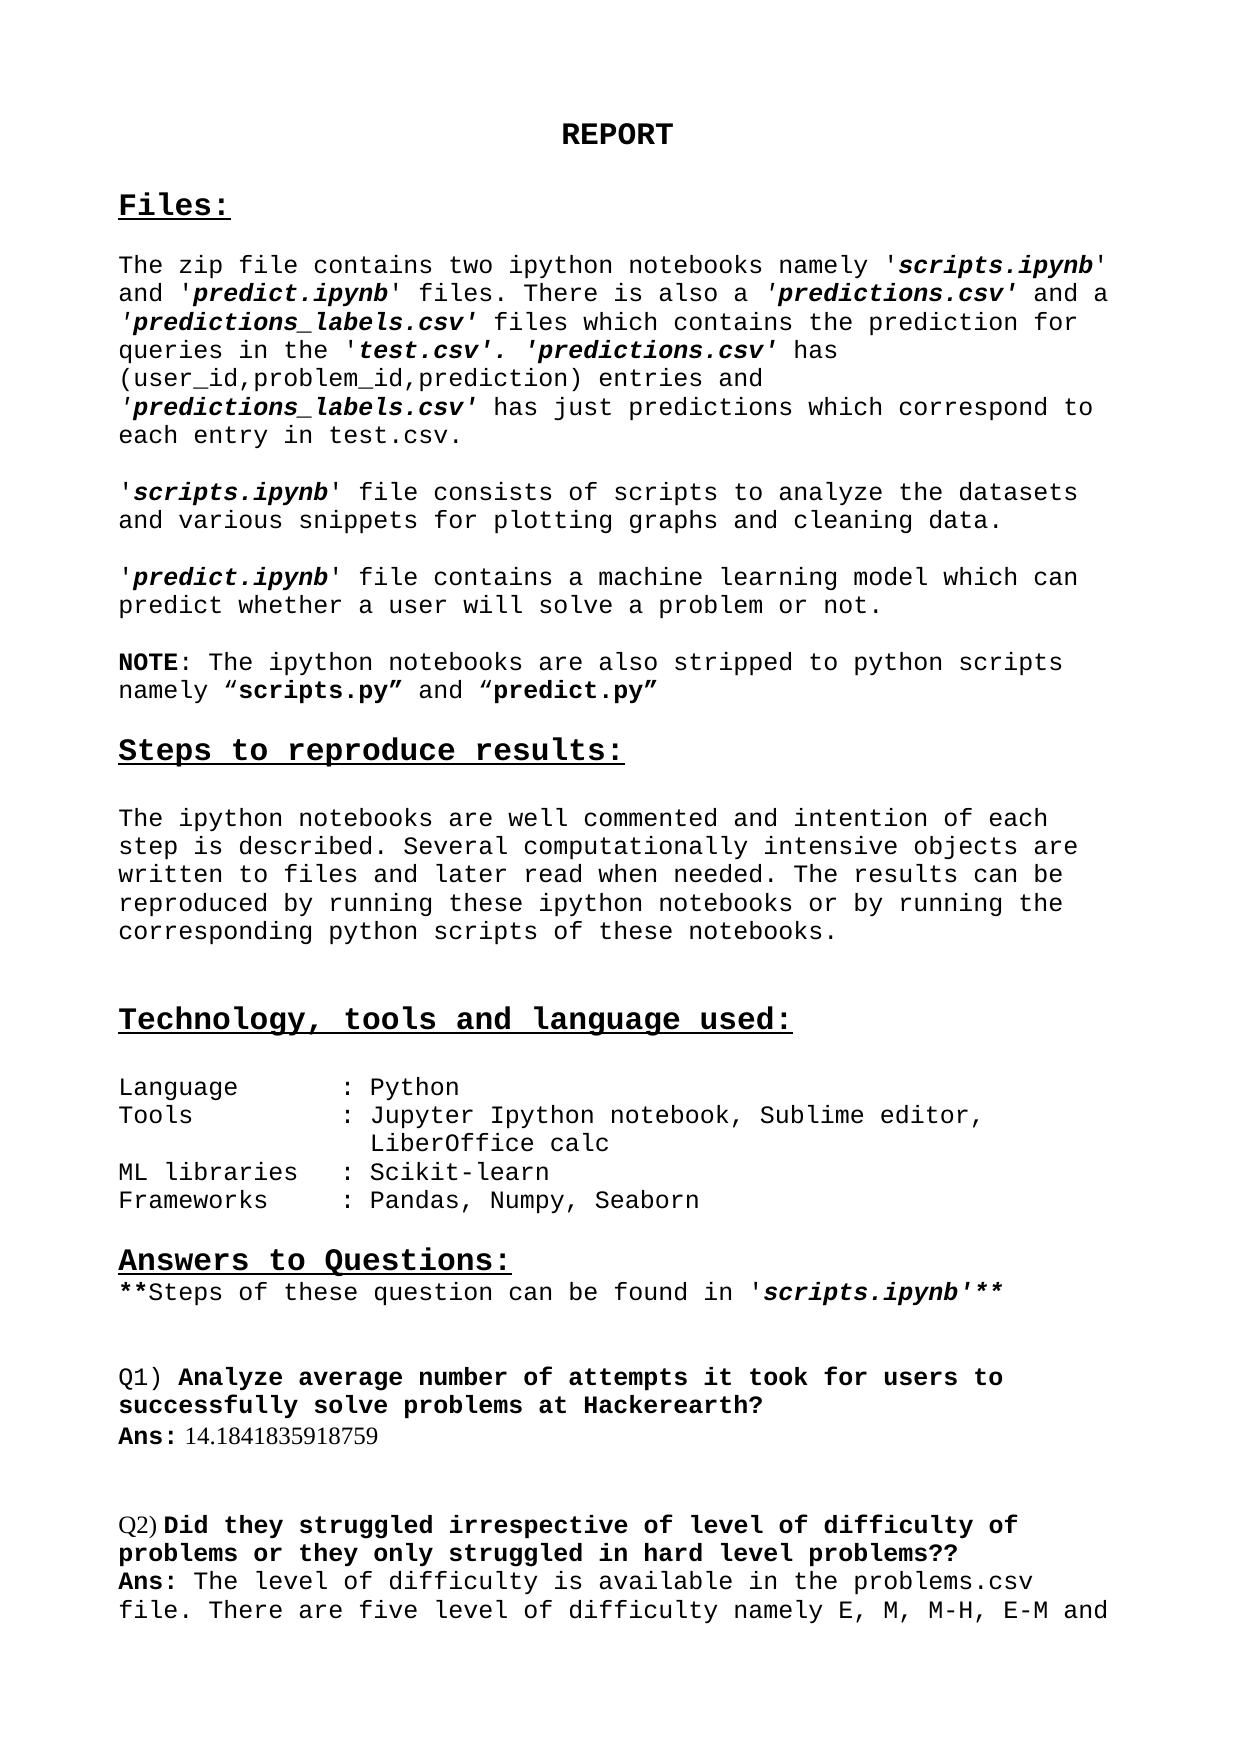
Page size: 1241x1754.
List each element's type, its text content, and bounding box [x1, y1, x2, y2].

text Tools : Jupyter Ipython notebook, Sublime editor, LiberOffice calc [118, 1103, 1122, 1159]
text 'scripts.ipynb' file consists of scripts to analyze the datasets and various snippets for plotting graphs and cleaning data. [118, 479, 1122, 536]
text Answers to Questions: [118, 1244, 1122, 1280]
text NOTE: The ipython notebooks are also stripped to python scripts namely “scripts.py” and “predict.py” [118, 649, 1122, 706]
text Ans: The level of difficulty is available in the problems.csv file. There are five level of difficulty namely E, M, M-H, E-M and [118, 1569, 1122, 1626]
text Steps to reproduce results: [118, 734, 1122, 770]
text Technology, tools and language used: [118, 1003, 1122, 1039]
text The ipython notebooks are well commented and intention of each step is described. Several computationally intensive objects are written to files and later read when needed. The results can be reproduced by running these ipython notebooks or by running the corresponding python scripts of these notebooks. [118, 805, 1122, 947]
text Frameworks : Pandas, Numpy, Seaborn [118, 1188, 1122, 1216]
text Q2) Did they struggled irrespective of level of difficulty of problems or they only struggled in hard level problems?? [118, 1510, 1122, 1569]
text Ans: 14.1841835918759 [118, 1421, 1122, 1452]
text **Steps of these question can be found in 'scripts.ipynb'** [118, 1280, 1122, 1308]
text 'predict.ipynb' file contains a machine learning model which can predict whether a user will solve a problem or not. [118, 564, 1122, 621]
text Language : Python [118, 1074, 1122, 1103]
text ML libraries : Scikit-learn [118, 1159, 1122, 1188]
text The zip file contains two ipython notebooks namely 'scripts.ipynb' and 'predict.ipynb' files. There is also a 'predictions.csv' and a 'predictions_labels.csv' files which contains the prediction for queries in the 'test.csv'. 'predictions.csv' has (user_id,problem_id,prediction) entries and 'predictions_labels.csv' has just predictions which correspond to each entry in test.csv. [118, 253, 1122, 451]
text Files: [118, 189, 1122, 224]
text Q1) Analyze average number of attempts it took for users to successfully solve problems at Hackerearth? [118, 1365, 1122, 1421]
text REPORT [118, 118, 1122, 153]
